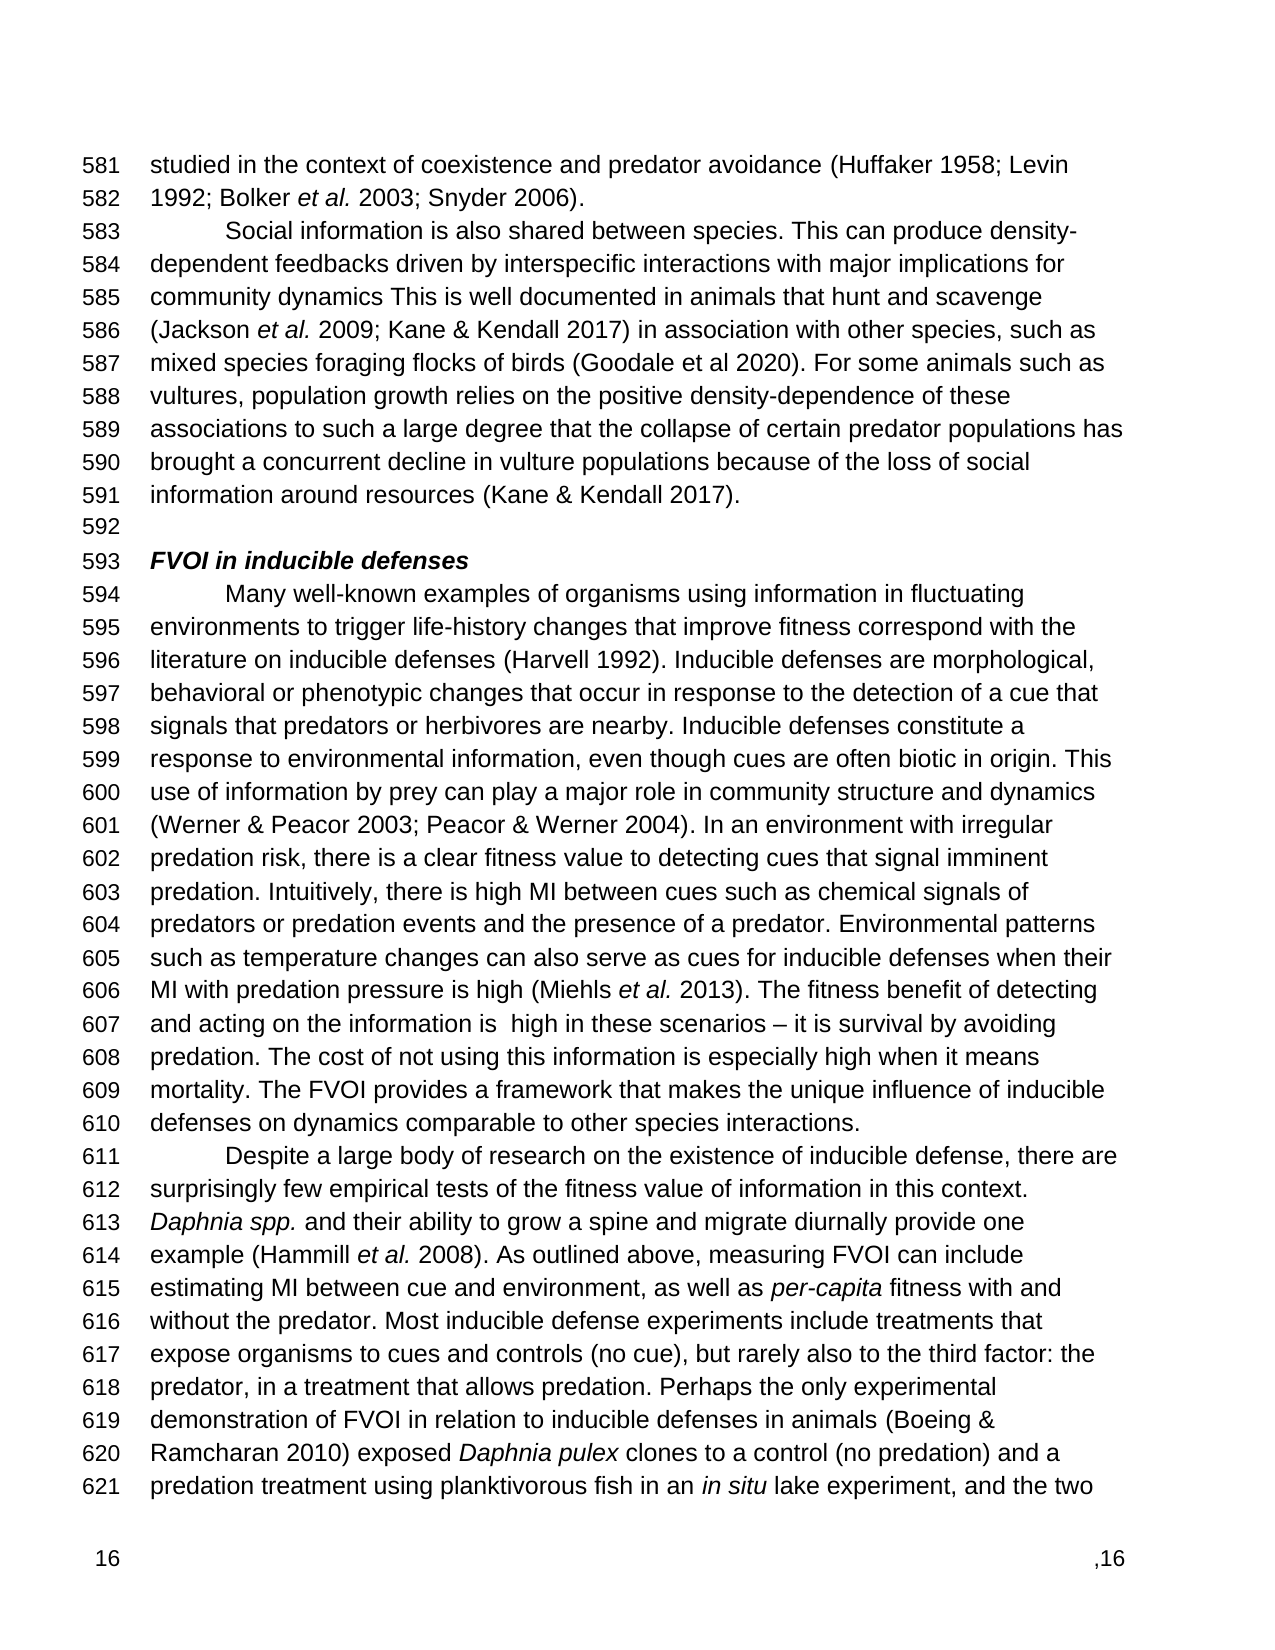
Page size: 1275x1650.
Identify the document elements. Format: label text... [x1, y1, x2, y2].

text Despite a large body of research on the existence of inducible defense, there are surprisingly few empirical tests of the fitness value of information in this context. Daphnia spp. and their ability to grow a spine and migrate diurnally provide one example (Hammill et al. 2008). As outlined above, measuring FVOI can include estimating MI between cue and environment, as well as per-capita fitness with and without the predator. Most inducible defense experiments include treatments that expose organisms to cues and controls (no cue), but rarely also to the third factor: the predator, in a treatment that allows predation. Perhaps the only experimental demonstration of FVOI in relation to inducible defenses in animals (Boeing & Ramcharan 2010) exposed Daphnia pulex clones to a control (no predation) and a predation treatment using planktivorous fish in an in situ lake experiment, and the two [150, 1141, 1125, 1499]
text FVOI in inducible defenses [150, 546, 1125, 575]
text studied in the context of coexistence and predator avoidance (Huffaker 1958; Levin 1992; Bolker et al. 2003; Snyder 2006). [150, 150, 1125, 212]
text Many well-known examples of organisms using information in fluctuating environments to trigger life-history changes that improve fitness correspond with the literature on inducible defenses (Harvell 1992). Inducible defenses are morphological, behavioral or phenotypic changes that occur in response to the detection of a cue that signals that predators or herbivores are nearby. Inducible defenses constitute a response to environmental information, even though cues are often biotic in origin. This use of information by prey can play a major role in community structure and dynamics (Werner & Peacor 2003; Peacor & Werner 2004). In an environment with irregular predation risk, there is a clear fitness value to detecting cues that signal imminent predation. Intuitively, there is high MI between cues such as chemical signals of predators or predation events and the presence of a predator. Environmental patterns such as temperature changes can also serve as cues for inducible defenses when their MI with predation pressure is high (Miehls et al. 2013). The fitness benefit of detecting and acting on the information is high in these scenarios – it is survival by avoiding predation. The cost of not using this information is especially high when it means mortality. The FVOI provides a framework that makes the unique influence of inducible defenses on dynamics comparable to other species interactions. [150, 579, 1125, 1136]
text Social information is also shared between species. This can produce density-dependent feedbacks driven by interspecific interactions with major implications for community dynamics This is well documented in animals that hunt and scavenge (Jackson et al. 2009; Kane & Kendall 2017) in association with other species, such as mixed species foraging flocks of birds (Goodale et al 2020). For some animals such as vultures, population growth relies on the positive density-dependence of these associations to such a large degree that the collapse of certain predator populations has brought a concurrent decline in vulture populations because of the loss of social information around resources (Kane & Kendall 2017). [150, 216, 1125, 509]
